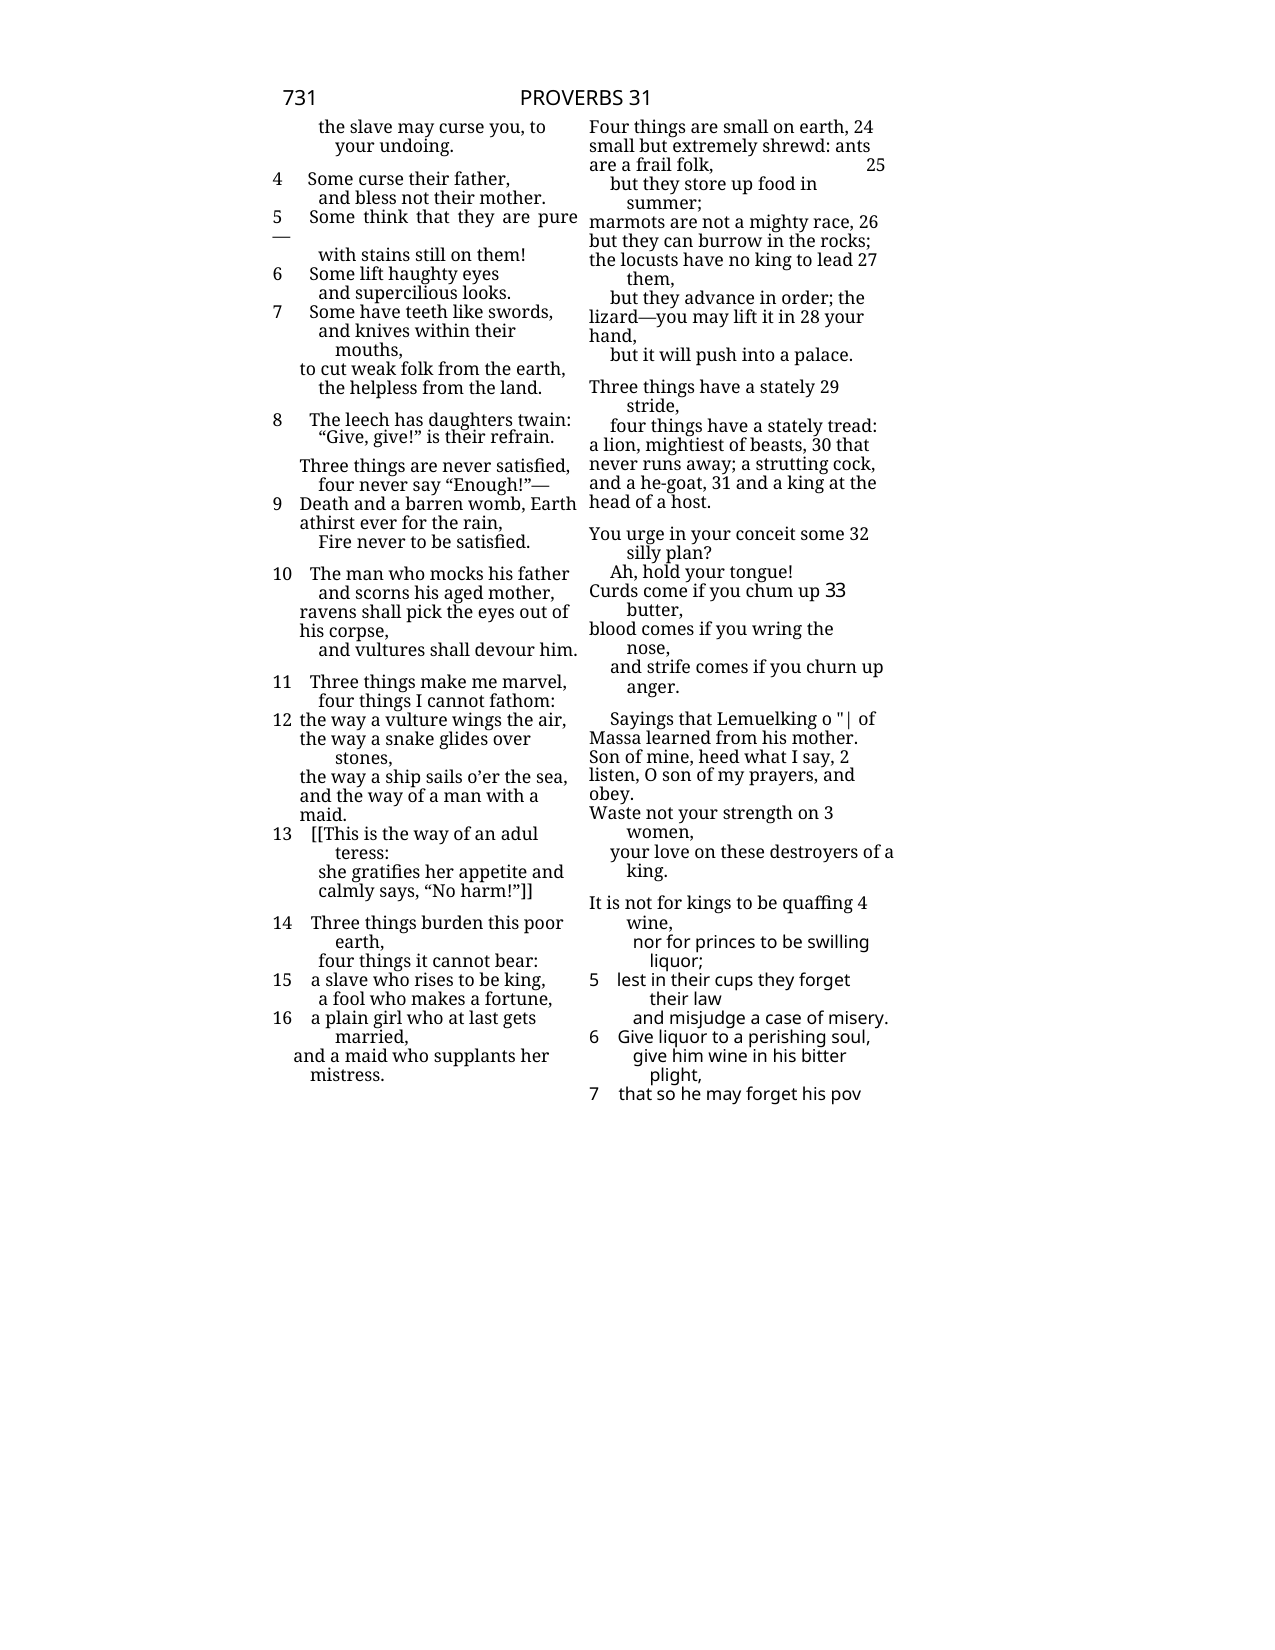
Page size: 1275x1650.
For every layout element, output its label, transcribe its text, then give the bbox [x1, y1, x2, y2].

text nor for princes to be swilling liquor; [633, 933, 895, 971]
text your love on these destroyers of a king. [610, 843, 895, 882]
text Son of mine, heed what I say, 2 listen, O son of my prayers, and obey. [589, 748, 895, 804]
list a slave who rises to be king, [272, 971, 578, 990]
text four things I cannot fathom: [318, 692, 578, 711]
text Four things are small on earth, 24 small but extremely shrewd: ants are a frail folk, 25 [589, 118, 895, 175]
text but they store up food in summer; [610, 175, 895, 213]
text blood comes if you wring the [589, 620, 895, 639]
list Some curse their father, [272, 170, 578, 189]
text It is not for kings to be quaffing 4 wine, [589, 894, 895, 933]
text and scorns his aged mother, ravens shall pick the eyes out of his corpse, [299, 584, 578, 641]
text and knives within their mouths, [318, 322, 578, 360]
text but it will push into a palace. [610, 347, 895, 366]
text earth, [335, 933, 578, 952]
text and a maid who supplants her mistress. [293, 1048, 578, 1086]
text their law [649, 990, 895, 1009]
text and strife comes if you churn up anger. [610, 658, 895, 697]
text the slave may curse you, to your undoing. [318, 118, 578, 157]
text and supercilious looks. [318, 284, 578, 303]
list The man who mocks his father [272, 565, 578, 584]
list a plain girl who at last gets [272, 1009, 578, 1028]
text Waste not your strength on 3 women, [589, 804, 895, 843]
text she gratifies her appetite and calmly says, “No harm!”]] [318, 863, 578, 902]
text and misjudge a case of misery. [633, 1009, 895, 1028]
text Three things are never satisfied, four never say “Enough!”— [299, 457, 578, 495]
list Some lift haughty eyes [272, 265, 578, 284]
text four things have a stately tread: [610, 417, 895, 436]
text “Give, give!” is their refrain. [318, 430, 578, 447]
text You urge in your conceit some 32 silly plan? [589, 525, 895, 563]
text to cut weak folk from the earth, the helpless from the land. [299, 360, 578, 398]
list Some have teeth like swords, [272, 303, 578, 322]
text Sayings that Lemuelking o "| of Massa learned from his mother. [589, 710, 895, 748]
list Give liquor to a perishing soul, [589, 1028, 895, 1047]
text Curds come if you chum up 33 butter, [589, 582, 895, 620]
list Three things make me marvel, [272, 673, 578, 692]
list [[This is the way of an adul­ [272, 825, 578, 844]
text the way a ship sails o’er the sea, and the way of a man with a maid. [299, 768, 578, 825]
text and vultures shall devour him. [318, 641, 578, 660]
text married, [335, 1028, 578, 1048]
text stones, [335, 749, 578, 768]
text Three things have a stately 29 stride, [589, 378, 895, 417]
text a lion, mightiest of beasts, 30 that never runs away; a strutting cock, and a he-goat, 31 and a king at the head of a host. [589, 436, 895, 512]
text give him wine in his bitter plight, [633, 1047, 895, 1086]
text and bless not their mother. [318, 189, 578, 208]
text Ah, hold your tongue! [610, 563, 895, 582]
list Some think that they are pure— [272, 208, 578, 246]
text but they advance in order; the lizard—you may lift it in 28 your hand, [589, 289, 895, 347]
text four things it cannot bear: [318, 952, 578, 971]
list Three things burden this poor [272, 914, 578, 933]
text nose, [626, 639, 895, 658]
list The leech has daughters twain: [272, 412, 578, 430]
text a fool who makes a fortune, [318, 990, 578, 1009]
list that so he may forget his pov­ [589, 1086, 895, 1105]
list lest in their cups they forget [589, 971, 895, 990]
list the way a vulture wings the air, the way a snake glides over [272, 711, 578, 749]
text marmots are not a mighty race, 26 but they can burrow in the rocks; [589, 213, 895, 251]
text the locusts have no king to lead 27 them, [589, 251, 895, 289]
text Fire never to be satisfied. [318, 533, 578, 553]
text with stains still on them! [318, 246, 578, 265]
list Death and a barren womb, Earth athirst ever for the rain, [272, 495, 578, 533]
text teress: [335, 844, 578, 863]
